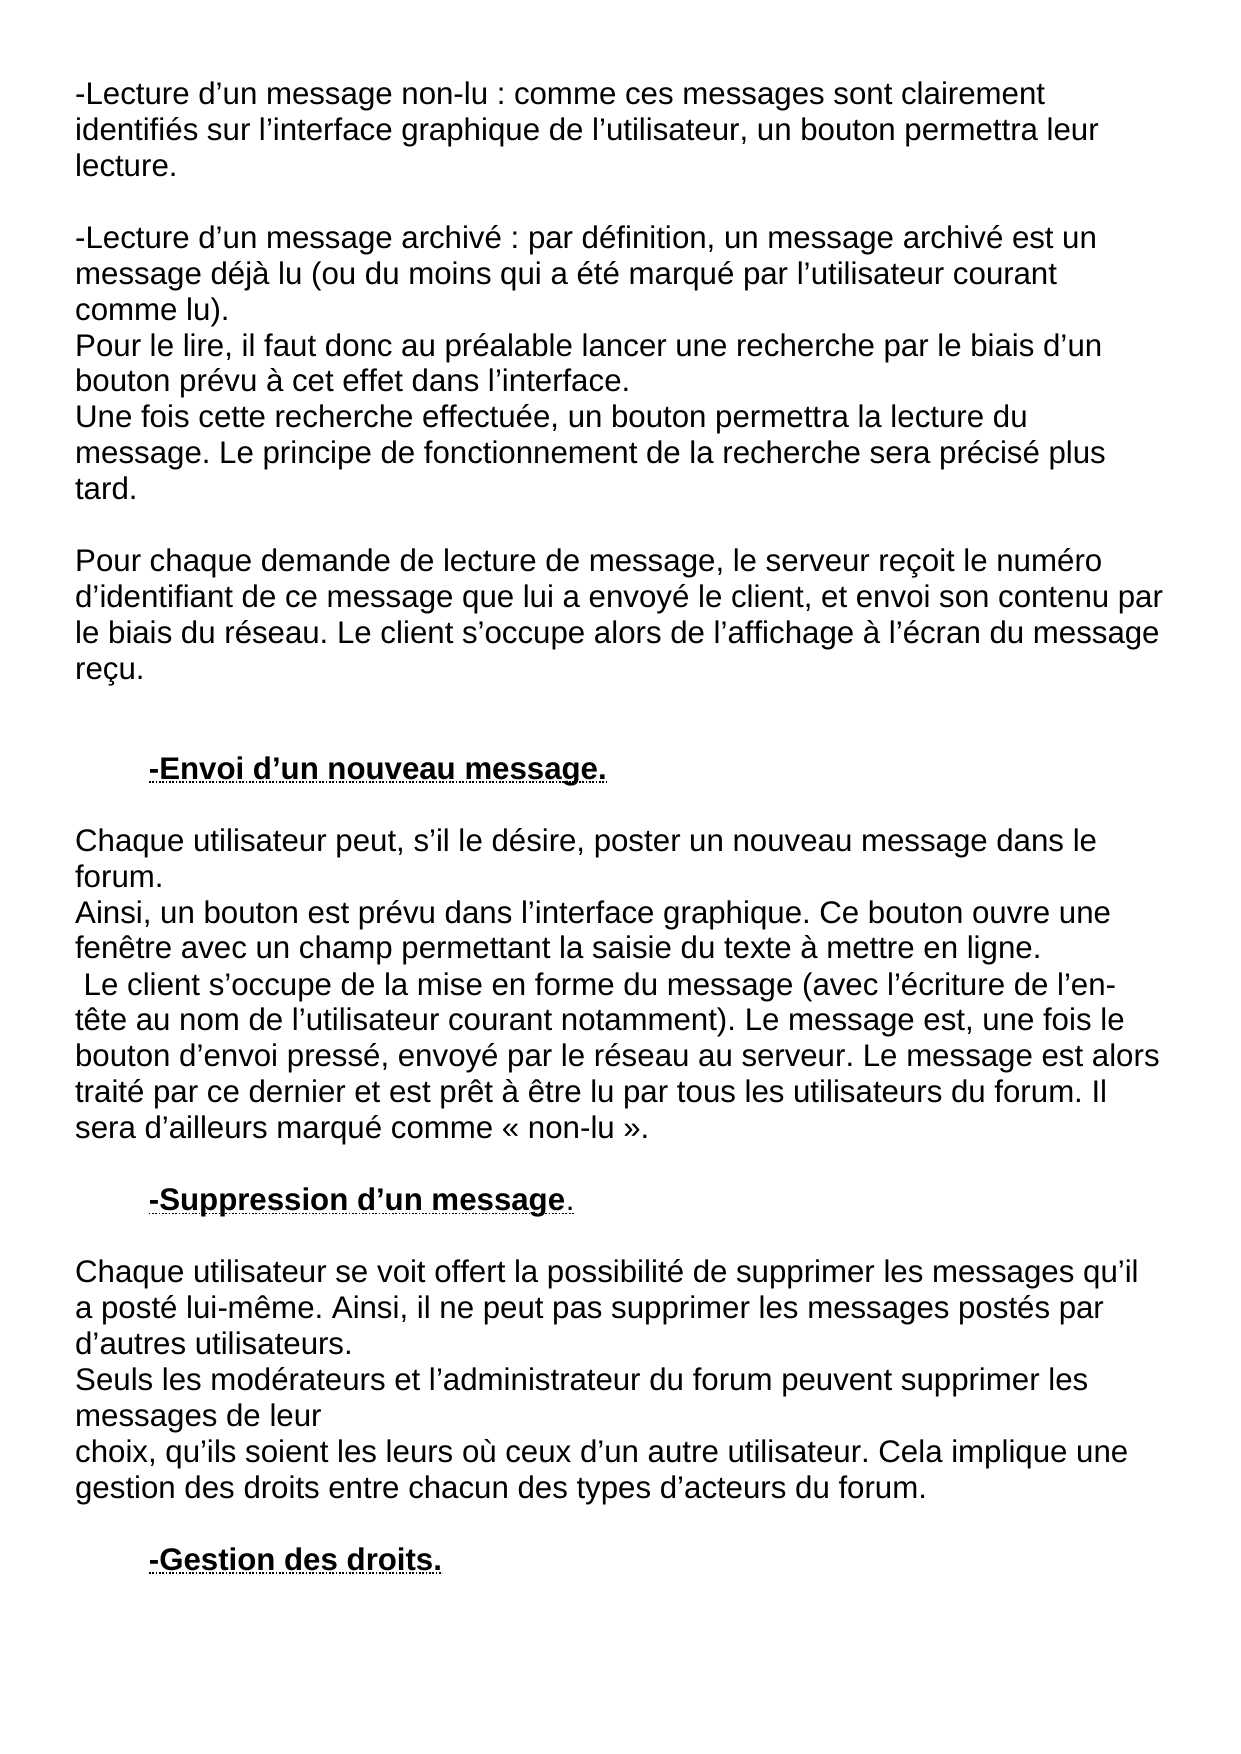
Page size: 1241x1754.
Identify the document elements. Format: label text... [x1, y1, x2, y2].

text Pour chaque demande de lecture de message, le serveur reçoit le numéro d’identifiant de ce message que lui a envoyé le client, et envoi son contenu par le biais du réseau. Le client s’occupe alors de l’affichage à l’écran du message reçu. [75, 542, 1165, 686]
text -Lecture d’un message non-lu : comme ces messages sont clairement identifiés sur l’interface graphique de l’utilisateur, un bouton permettra leur lecture. [75, 75, 1165, 183]
text -Lecture d’un message archivé : par définition, un message archivé est un message déjà lu (ou du moins qui a été marqué par l’utilisateur courant comme lu). [75, 219, 1165, 327]
text Pour le lire, il faut donc au préalable lancer une recherche par le biais d’un bouton prévu à cet effet dans l’interface. [75, 327, 1165, 398]
text Une fois cette recherche effectuée, un bouton permettra la lecture du message. Le principe de fonctionnement de la recherche sera précisé plus tard. [75, 398, 1165, 506]
text Chaque utilisateur peut, s’il le désire, poster un nouveau message dans le forum. [75, 822, 1165, 894]
text -Gestion des droits. [75, 1541, 1165, 1576]
text Ainsi, un bouton est prévu dans l’interface graphique. Ce bouton ouvre une fenêtre avec un champ permettant la saisie du texte à mettre en ligne. [75, 894, 1165, 966]
text Le client s’occupe de la mise en forme du message (avec l’écriture de l’en-tête au nom de l’utilisateur courant notamment). Le message est, une fois le bouton d’envoi pressé, envoyé par le réseau au serveur. Le message est alors traité par ce dernier et est prêt à être lu par tous les utilisateurs du forum. Il sera d’ailleurs marqué comme « non-lu ». [75, 966, 1165, 1145]
text -Envoi d’un nouveau message. [75, 750, 1165, 786]
text Seuls les modérateurs et l’administrateur du forum peuvent supprimer les messages de leur [75, 1361, 1165, 1433]
text choix, qu’ils soient les leurs où ceux d’un autre utilisateur. Cela implique une gestion des droits entre chacun des types d’acteurs du forum. [75, 1433, 1165, 1504]
text -Suppression d’un message. [75, 1181, 1165, 1217]
text Chaque utilisateur se voit offert la possibilité de supprimer les messages qu’il a posté lui-même. Ainsi, il ne peut pas supprimer les messages postés par d’autres utilisateurs. [75, 1253, 1165, 1361]
